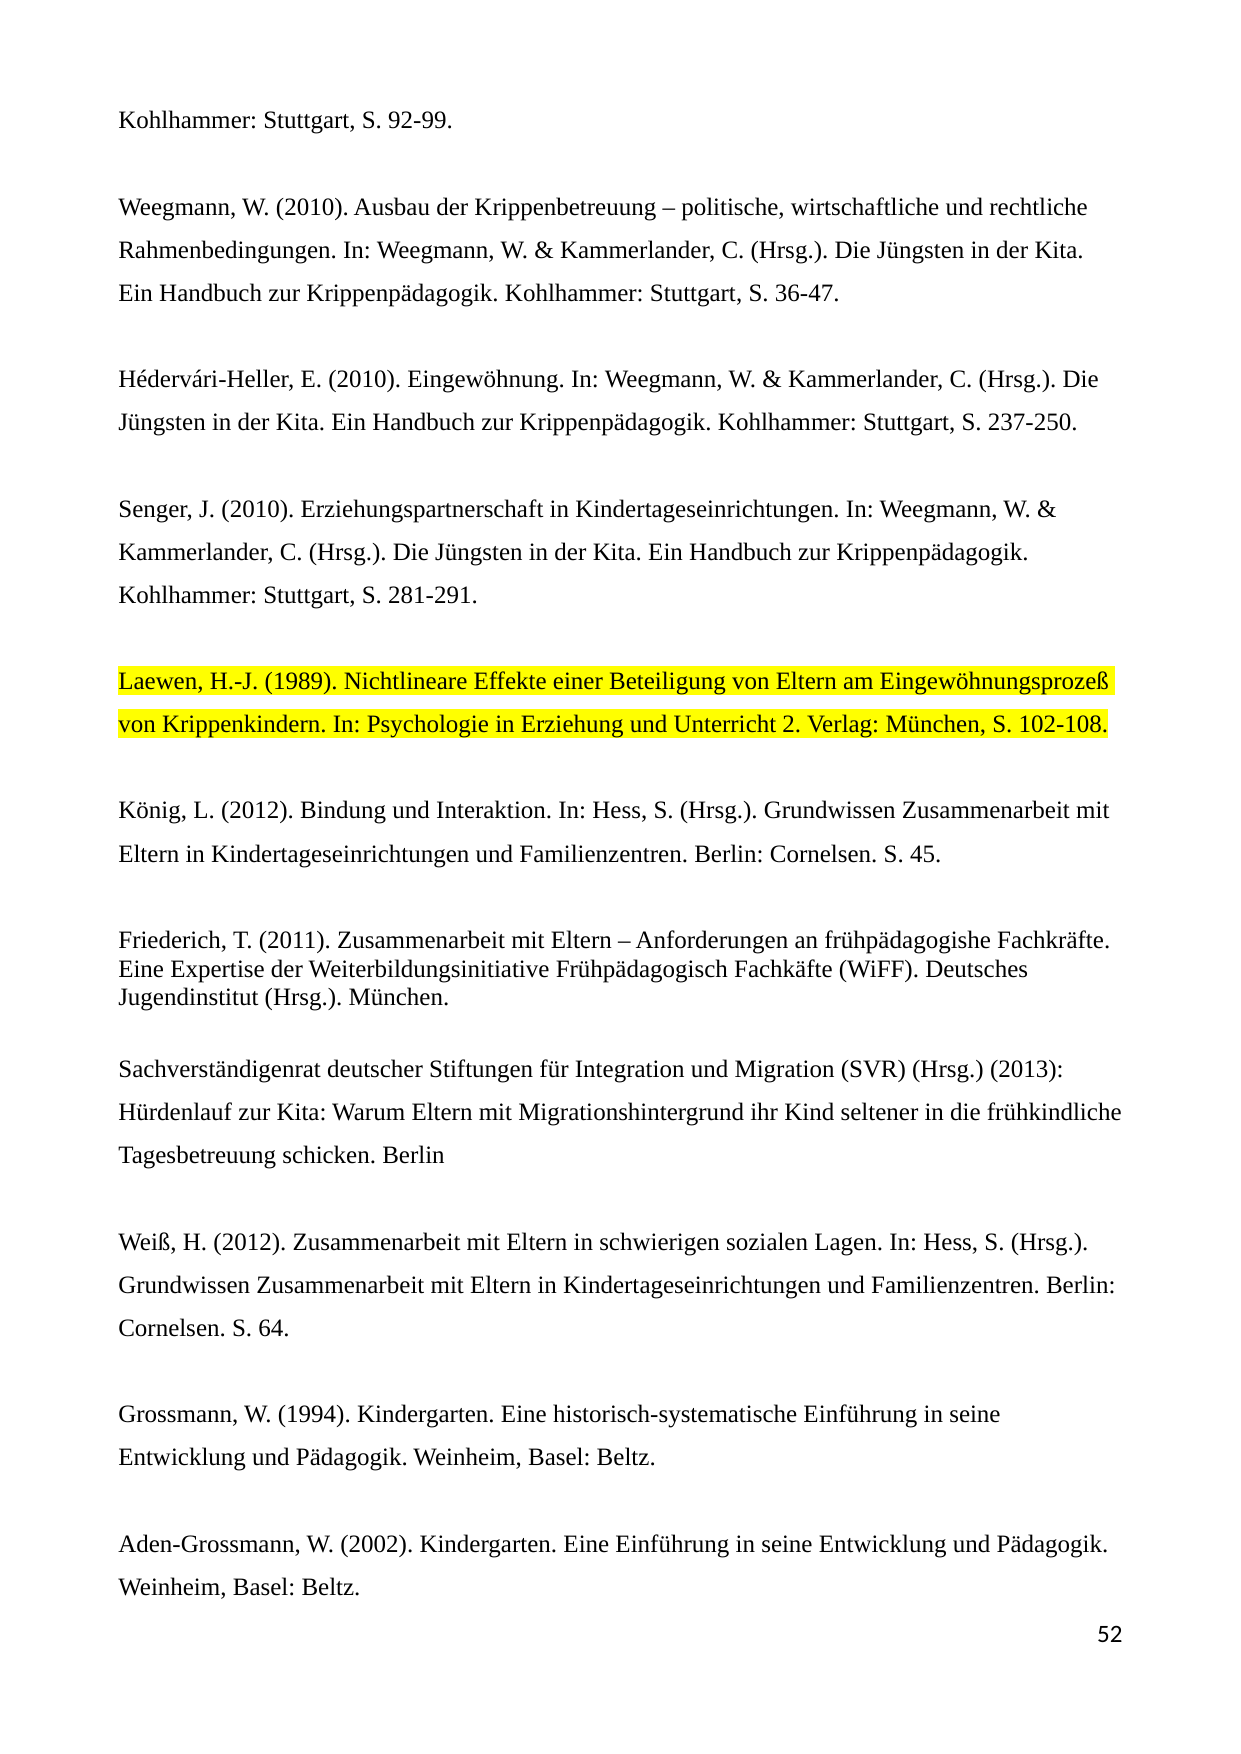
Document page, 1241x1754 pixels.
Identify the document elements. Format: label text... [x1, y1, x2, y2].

text Weegmann, W. (2010). Ausbau der Krippenbetreuung – politische, wirtschaftliche und rechtliche Rahmenbedingungen. In: Weegmann, W. & Kammerlander, C. (Hrsg.). Die Jüngsten in der Kita. Ein Handbuch zur Krippenpädagogik. Kohlhammer: Stuttgart, S. 36-47. [118, 192, 1122, 307]
text Friederich, T. (2011). Zusammenarbeit mit Eltern – Anforderungen an frühpädagogishe Fachkräfte. Eine Expertise der Weiterbildungsinitiative Frühpädagogisch Fachkäfte (WiFF). Deutsches Jugendinstitut (Hrsg.). München. [118, 925, 1122, 1011]
text Sachverständigenrat deutscher Stiftungen für Integration und Migration (SVR) (Hrsg.) (2013): Hürdenlauf zur Kita: Warum Eltern mit Migrationshintergrund ihr Kind seltener in die frühkindliche Tagesbetreuung schicken. Berlin [118, 1054, 1122, 1169]
text König, L. (2012). Bindung und Interaktion. In: Hess, S. (Hrsg.). Grundwissen Zusammenarbeit mit Eltern in Kindertageseinrichtungen und Familienzentren. Berlin: Cornelsen. S. 45. [118, 796, 1122, 867]
text Weiß, H. (2012). Zusammenarbeit mit Eltern in schwierigen sozialen Lagen. In: Hess, S. (Hrsg.). Grundwissen Zusammenarbeit mit Eltern in Kindertageseinrichtungen und Familienzentren. Berlin: Cornelsen. S. 64. [118, 1227, 1122, 1342]
text Laewen, H.-J. (1989). Nichtlineare Effekte einer Beteiligung von Eltern am Eingewöhnungsprozeß von Krippenkindern. In: Psychologie in Erziehung und Unterricht 2. Verlag: München, S. 102-108. [118, 666, 1122, 738]
text Kohlhammer: Stuttgart, S. 92-99. [118, 106, 1122, 134]
text Hédervári-Heller, E. (2010). Eingewöhnung. In: Weegmann, W. & Kammerlander, C. (Hrsg.). Die Jüngsten in der Kita. Ein Handbuch zur Krippenpädagogik. Kohlhammer: Stuttgart, S. 237-250. [118, 364, 1122, 436]
text Aden-Grossmann, W. (2002). Kindergarten. Eine Einführung in seine Entwicklung und Pädagogik. Weinheim, Basel: Beltz. [118, 1529, 1122, 1601]
text Senger, J. (2010). Erziehungspartnerschaft in Kindertageseinrichtungen. In: Weegmann, W. & Kammerlander, C. (Hrsg.). Die Jüngsten in der Kita. Ein Handbuch zur Krippenpädagogik. Kohlhammer: Stuttgart, S. 281-291. [118, 494, 1122, 609]
text Grossmann, W. (1994). Kindergarten. Eine historisch-systematische Einführung in seine Entwicklung und Pädagogik. Weinheim, Basel: Beltz. [118, 1399, 1122, 1471]
